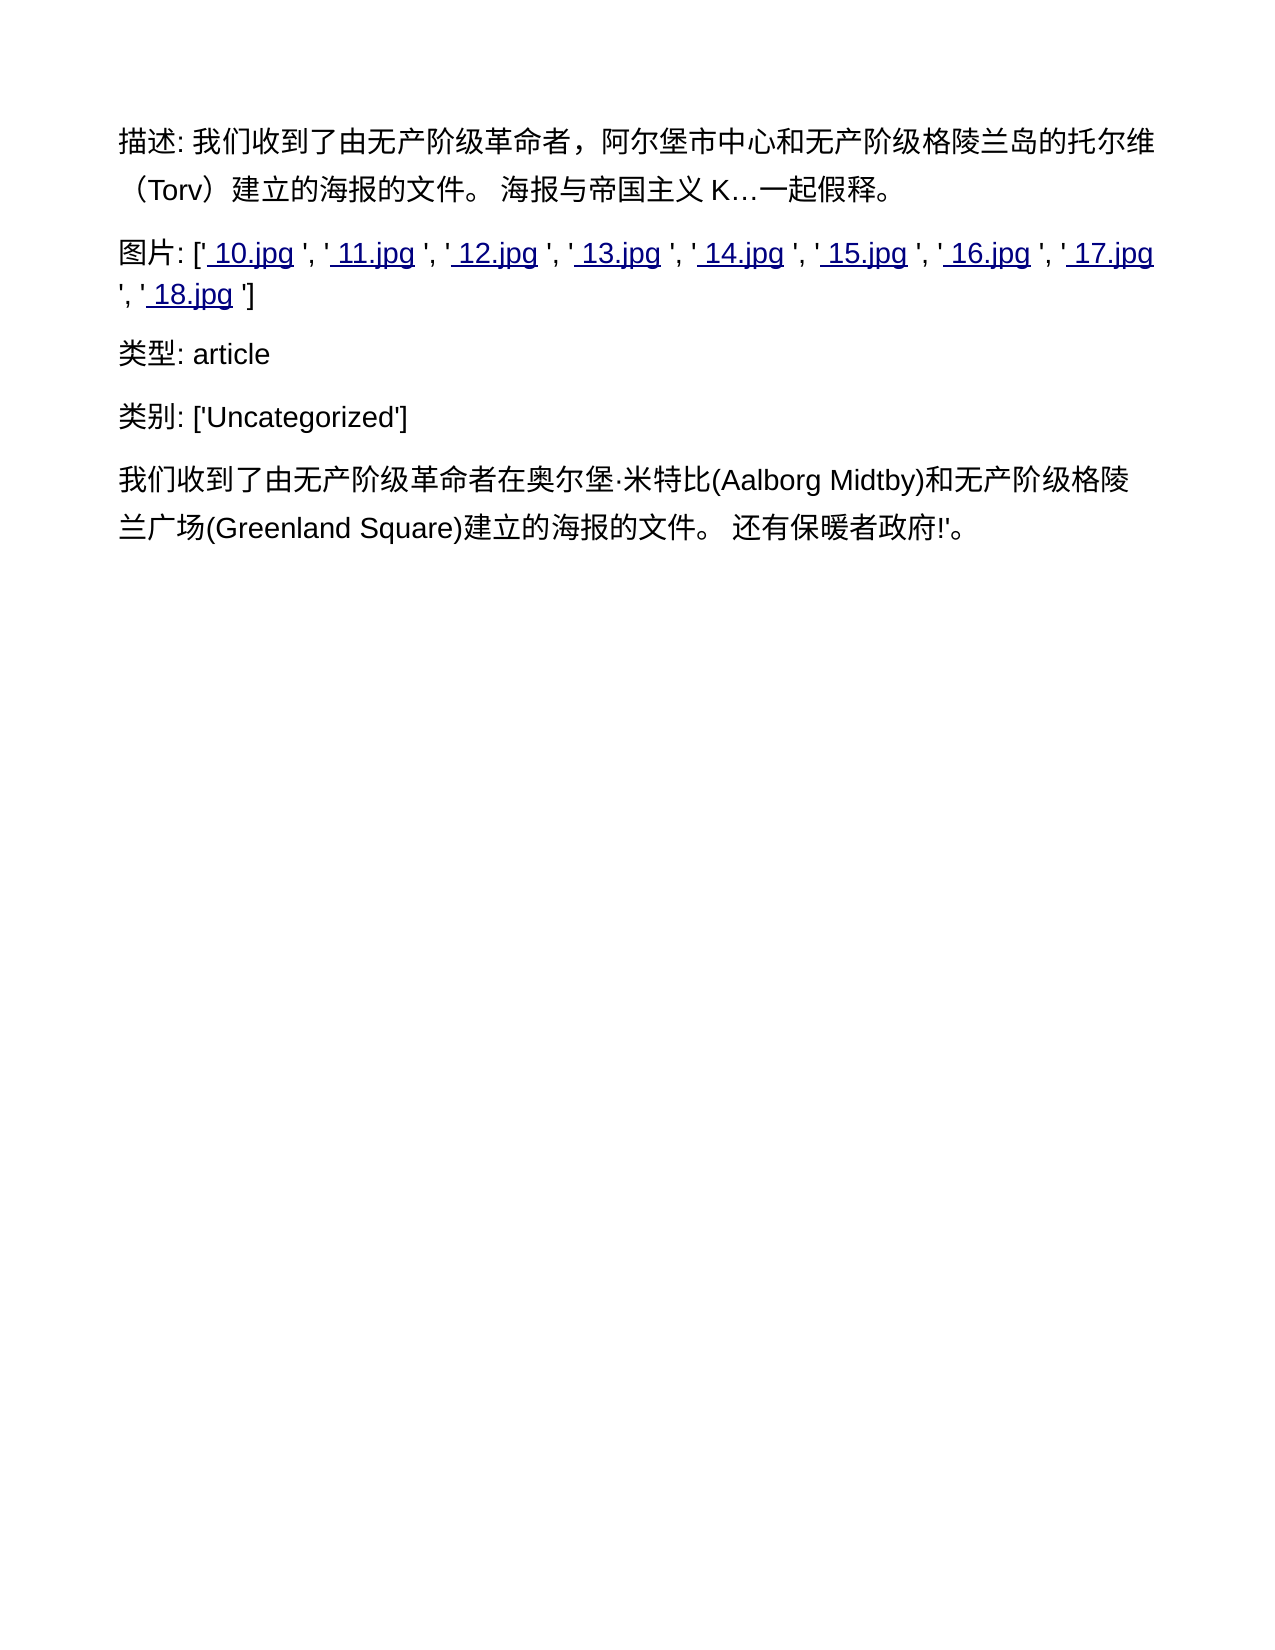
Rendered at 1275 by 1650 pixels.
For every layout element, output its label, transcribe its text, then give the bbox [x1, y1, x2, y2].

text 类型: article [118, 330, 1157, 372]
text 描述: 我们收到了由无产阶级革命者，阿尔堡市中心和无产阶级格陵兰岛的托尔维（Torv）建立的海报的文件。 海报与帝国主义K…一起假释。 [118, 118, 1157, 209]
text 我们收到了由无产阶级革命者在奥尔堡·米特比(Aalborg Midtby)和无产阶级格陵兰广场(Greenland Square)建立的海报的文件。 还有保暖者政府!'。 [118, 456, 1157, 547]
text 类别: ['Uncategorized'] [118, 393, 1157, 436]
text 图片: [' 10.jpg ', ' 11.jpg ', ' 12.jpg ', ' 13.jpg ', ' 14.jpg ', ' 15.jpg ', ' 16.jpg ', ' 17.jpg ', ' 18.jpg '] [118, 230, 1157, 311]
